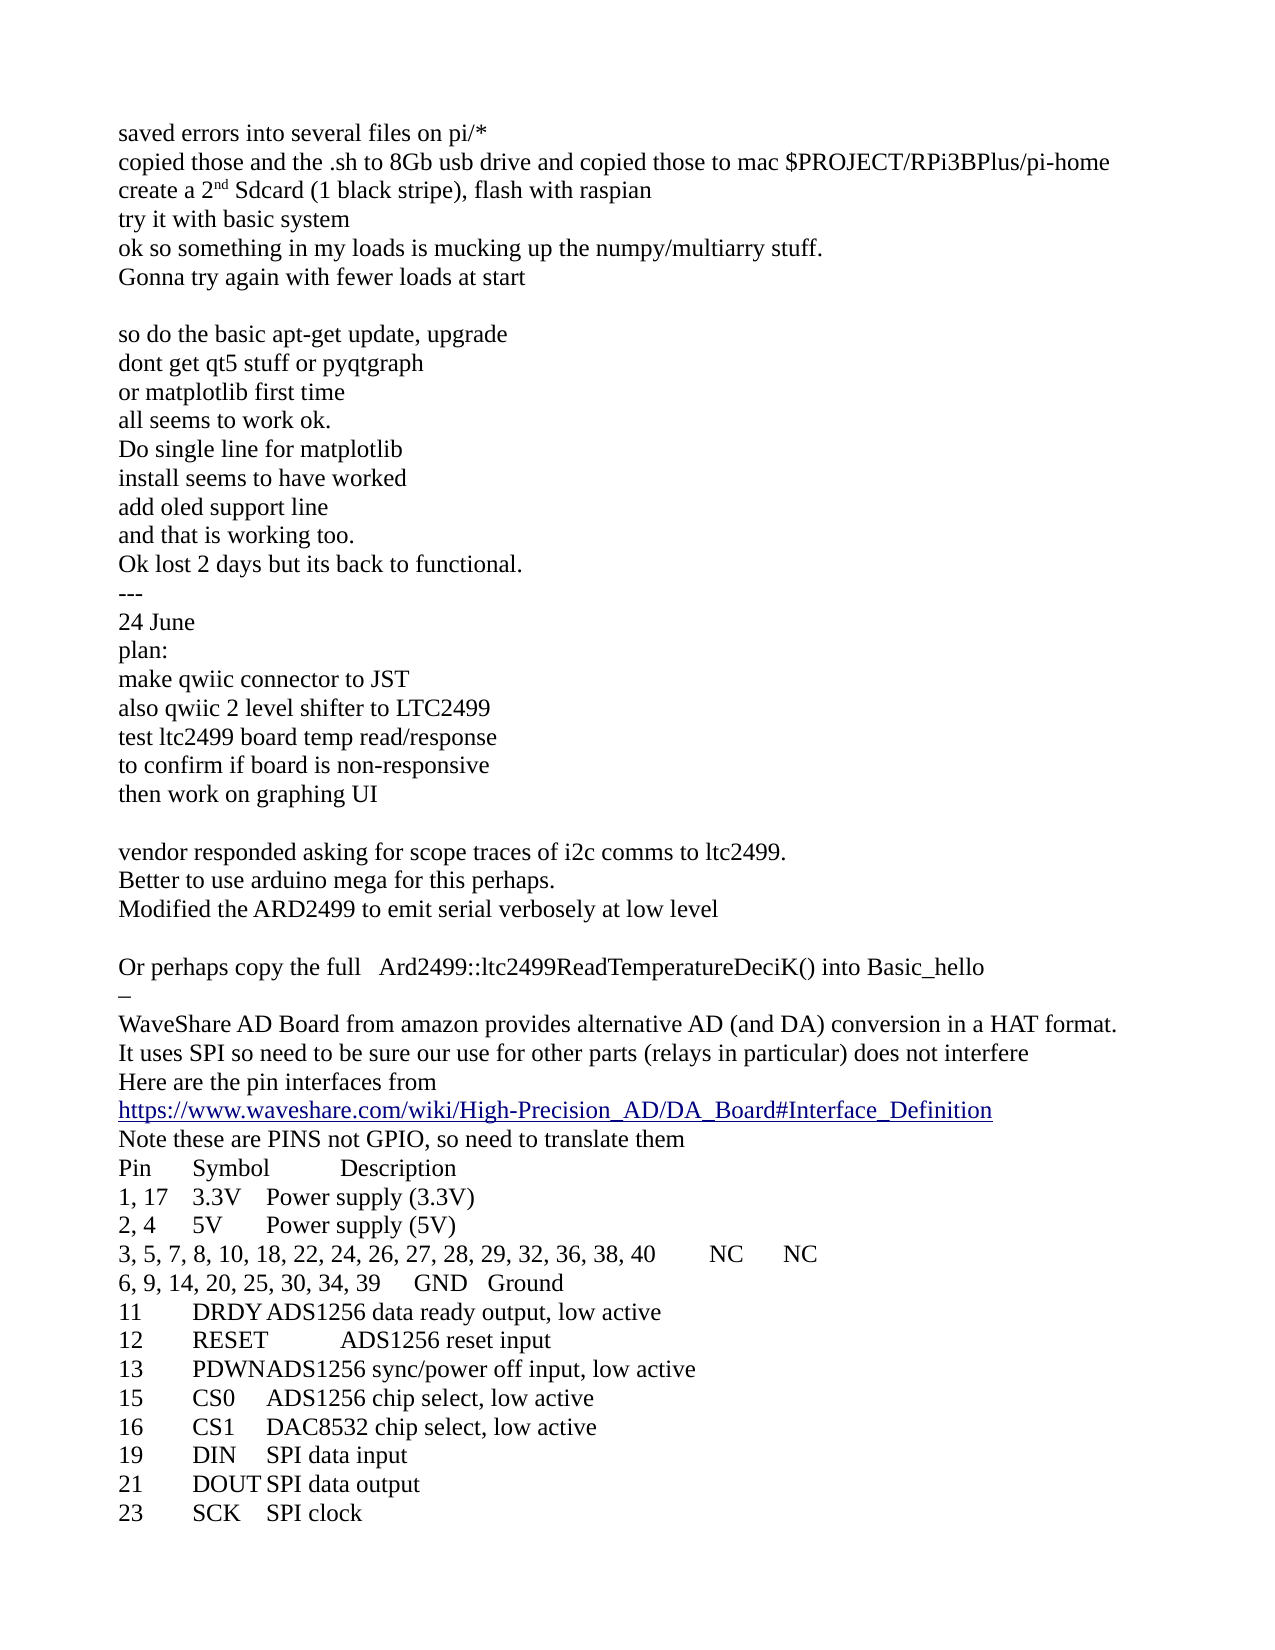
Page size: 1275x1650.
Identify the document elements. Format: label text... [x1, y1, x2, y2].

text 23 SCK SPI clock [118, 1498, 1157, 1527]
text It uses SPI so need to be sure our use for other parts (relays in particular) does not interfere [118, 1038, 1157, 1067]
text 1, 17 3.3V Power supply (3.3V) [118, 1182, 1157, 1211]
text copied those and the .sh to 8Gb usb drive and copied those to mac $PROJECT/RPi3BPlus/pi-home [118, 147, 1157, 176]
text 21 DOUT SPI data output [118, 1469, 1157, 1498]
text saved errors into several files on pi/* [118, 118, 1157, 147]
text Gonna try again with fewer loads at start [118, 262, 1157, 291]
text WaveShare AD Board from amazon provides alternative AD (and DA) conversion in a HAT format. [118, 1009, 1157, 1038]
text 2, 4 5V Power supply (5V) [118, 1211, 1157, 1239]
text – [118, 981, 1157, 1009]
text ok so something in my loads is mucking up the numpy/multiarry stuff. [118, 233, 1157, 262]
text Pin Symbol Description [118, 1153, 1157, 1182]
text make qwiic connector to JST [118, 664, 1157, 693]
text Ok lost 2 days but its back to functional. [118, 549, 1157, 578]
text 24 June [118, 607, 1157, 636]
text 11 DRDY ADS1256 data ready output, low active [118, 1297, 1157, 1326]
text 19 DIN SPI data input [118, 1441, 1157, 1469]
text install seems to have worked [118, 463, 1157, 492]
text and that is working too. [118, 521, 1157, 549]
text try it with basic system [118, 204, 1157, 233]
text Here are the pin interfaces from https://www.waveshare.com/wiki/High-Precision_AD/DA_Board#Interface_Definition [118, 1067, 1157, 1124]
text dont get qt5 stuff or pyqtgraph [118, 348, 1157, 377]
text all seems to work ok. [118, 406, 1157, 434]
text Note these are PINS not GPIO, so need to translate them [118, 1124, 1157, 1153]
text 12 RESET ADS1256 reset input [118, 1326, 1157, 1354]
text then work on graphing UI [118, 779, 1157, 808]
text or matplotlib first time [118, 377, 1157, 406]
text also qwiic 2 level shifter to LTC2499 [118, 693, 1157, 722]
text add oled support line [118, 492, 1157, 521]
text create a 2nd Sdcard (1 black stripe), flash with raspian [118, 176, 1157, 204]
text Or perhaps copy the full Ard2499::ltc2499ReadTemperatureDeciK() into Basic_hello [118, 952, 1157, 981]
text Modified the ARD2499 to emit serial verbosely at low level [118, 894, 1157, 923]
text to confirm if board is non-responsive [118, 751, 1157, 779]
text --- [118, 578, 1157, 607]
text vendor responded asking for scope traces of i2c comms to ltc2499. [118, 837, 1157, 866]
text so do the basic apt-get update, upgrade [118, 319, 1157, 348]
text 15 CS0 ADS1256 chip select, low active [118, 1383, 1157, 1412]
text 3, 5, 7, 8, 10, 18, 22, 24, 26, 27, 28, 29, 32, 36, 38, 40 NC NC [118, 1239, 1157, 1268]
text test ltc2499 board temp read/response [118, 722, 1157, 751]
text Better to use arduino mega for this perhaps. [118, 866, 1157, 894]
text 13 PDWN ADS1256 sync/power off input, low active [118, 1354, 1157, 1383]
text 16 CS1 DAC8532 chip select, low active [118, 1412, 1157, 1441]
text 6, 9, 14, 20, 25, 30, 34, 39 GND Ground [118, 1268, 1157, 1297]
text plan: [118, 636, 1157, 664]
text Do single line for matplotlib [118, 434, 1157, 463]
